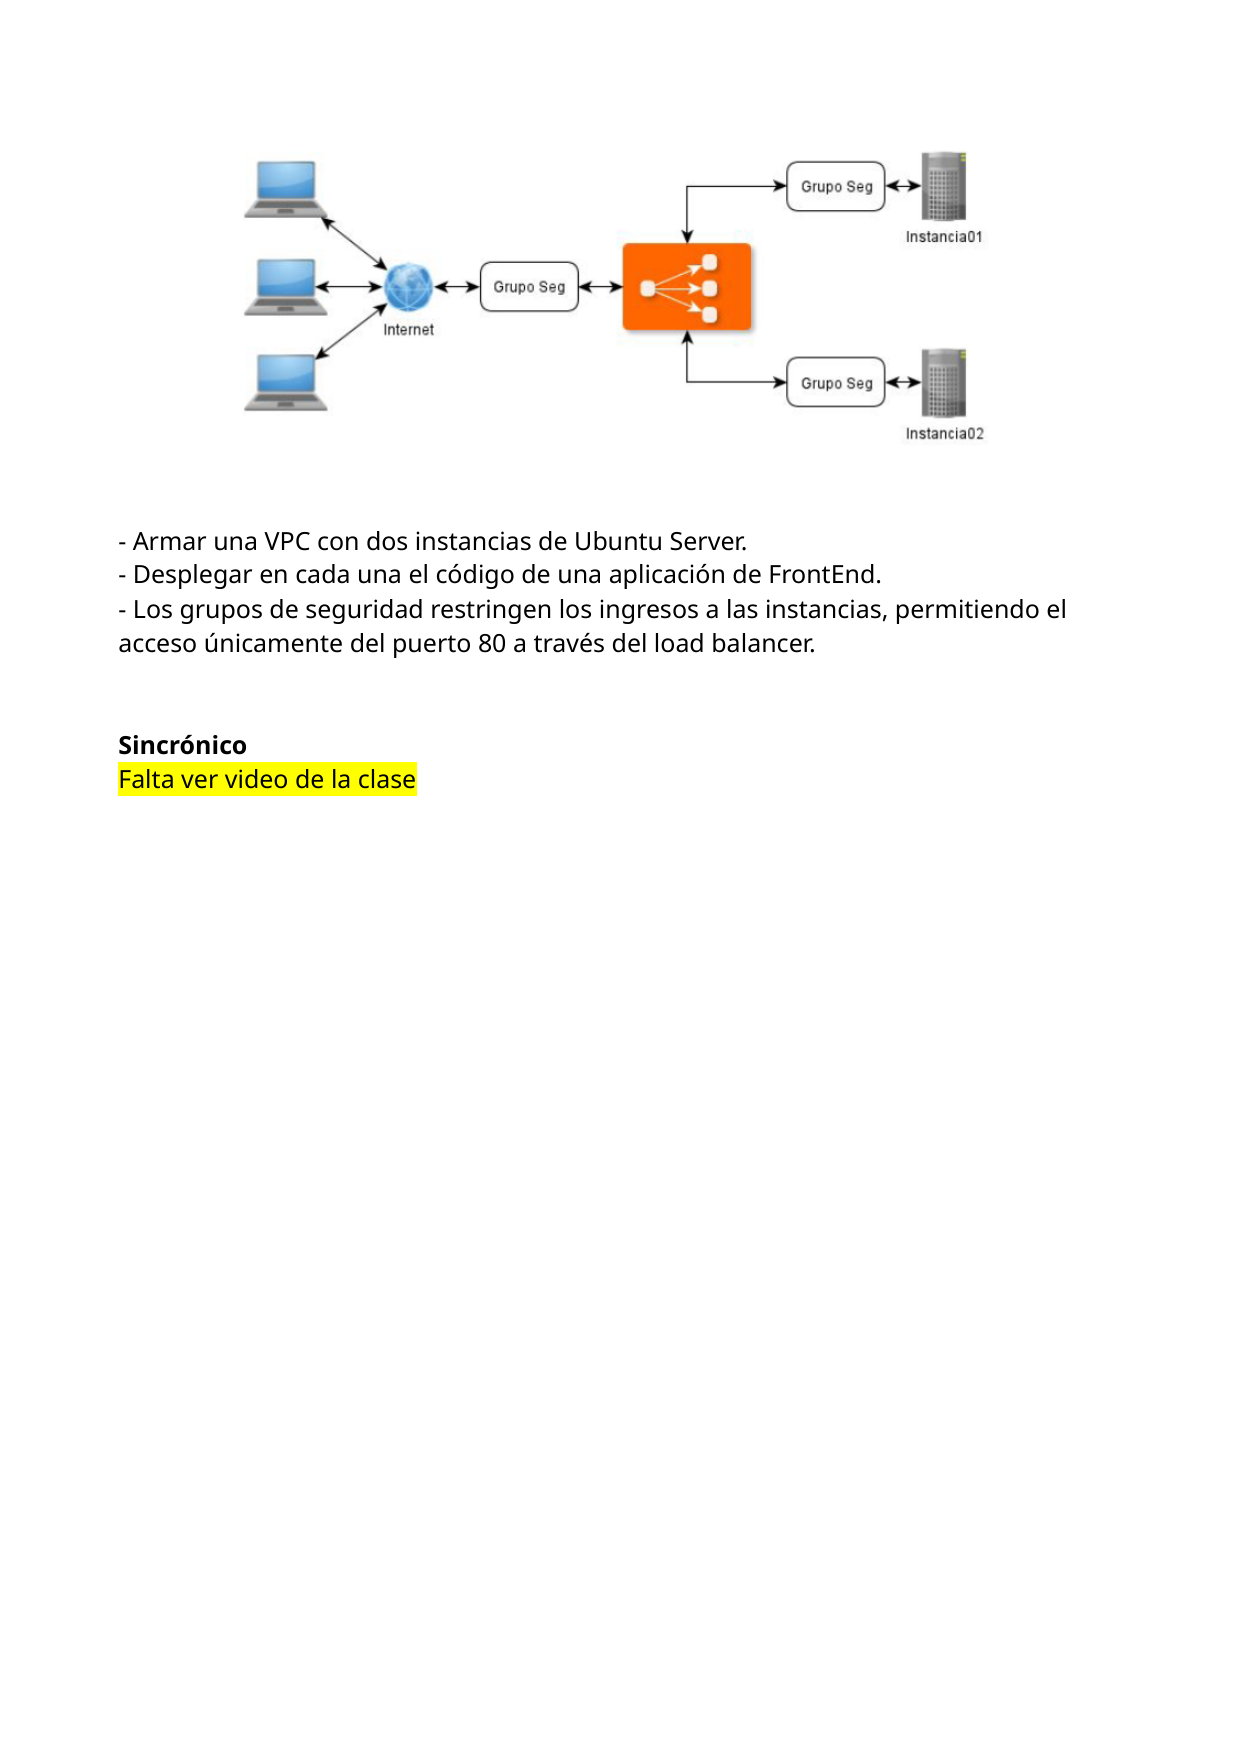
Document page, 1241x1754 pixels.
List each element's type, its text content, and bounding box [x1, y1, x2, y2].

text - Los grupos de seguridad restringen los ingresos a las instancias, permitiendo el acceso únicamente del puerto 80 a través del load balancer. [118, 591, 1122, 659]
text Falta ver video de la clase [118, 762, 1122, 796]
picture [242, 141, 999, 454]
text Sincrónico [118, 727, 1122, 762]
text - Armar una VPC con dos instancias de Ubuntu Server. [118, 523, 1122, 557]
text - Desplegar en cada una el código de una aplicación de FrontEnd. [118, 557, 1122, 591]
